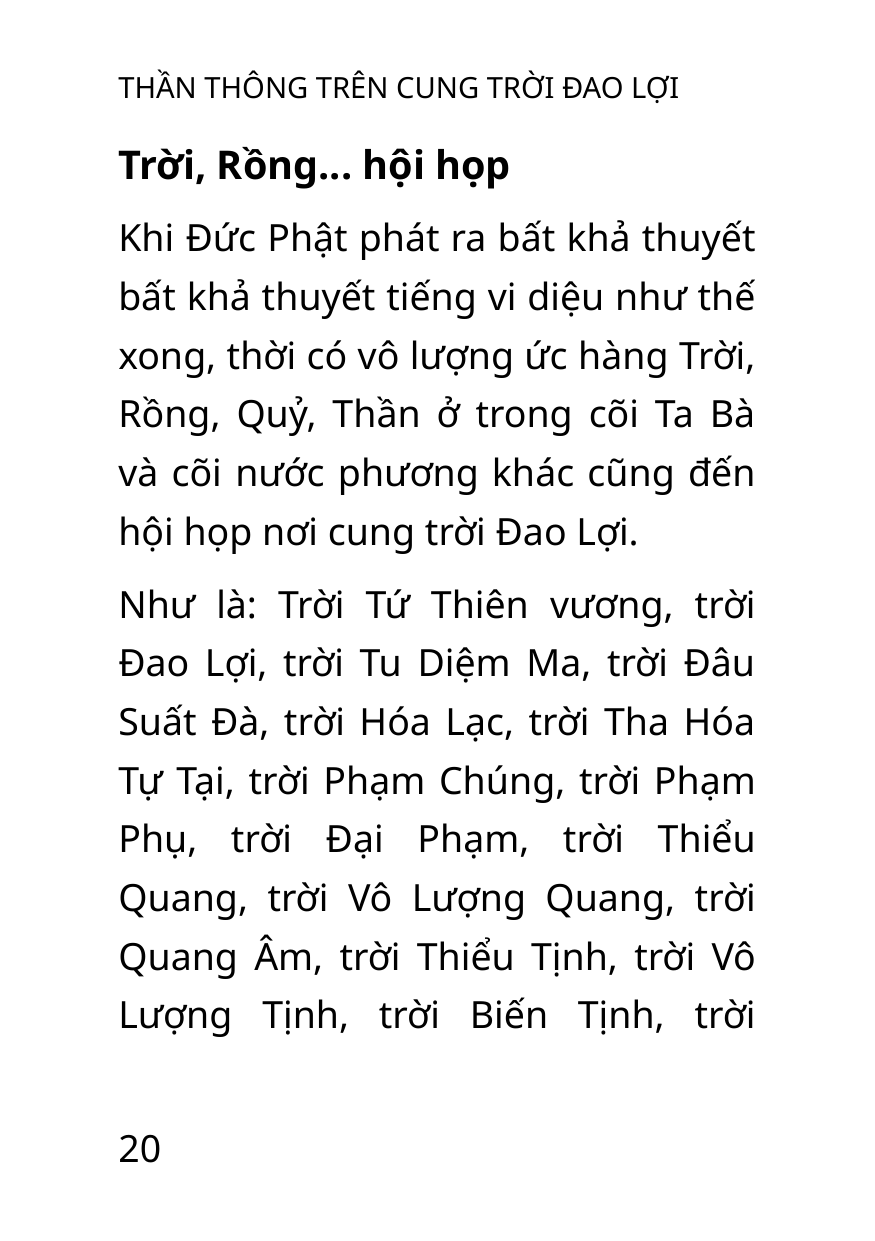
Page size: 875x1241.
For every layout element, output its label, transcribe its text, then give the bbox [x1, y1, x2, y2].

text Khi Đức Phật phát ra bất khả thuyết bất khả thuyết tiếng vi diệu như thế xong, thời có vô lượng ức hàng Trời, Rồng, Quỷ, Thần ở trong cõi Ta Bà và cõi nước phương khác cũng đến hội họp nơi cung trời Đao Lợi. [118, 212, 756, 556]
text Như là: Trời Tứ Thiên vương, trời Đao Lợi, trời Tu Diệm Ma, trời Đâu Suất Đà, trời Hóa Lạc, trời Tha Hóa Tự Tại, trời Phạm Chúng, trời Phạm Phụ, trời Đại Phạm, trời Thiểu Quang, trời Vô Lượng Quang, trời Quang Âm, trời Thiểu Tịnh, trời Vô Lượng Tịnh, trời Biến Tịnh, trời [118, 578, 756, 1040]
subtitle Trời, Rồng... hội họp [118, 137, 756, 191]
